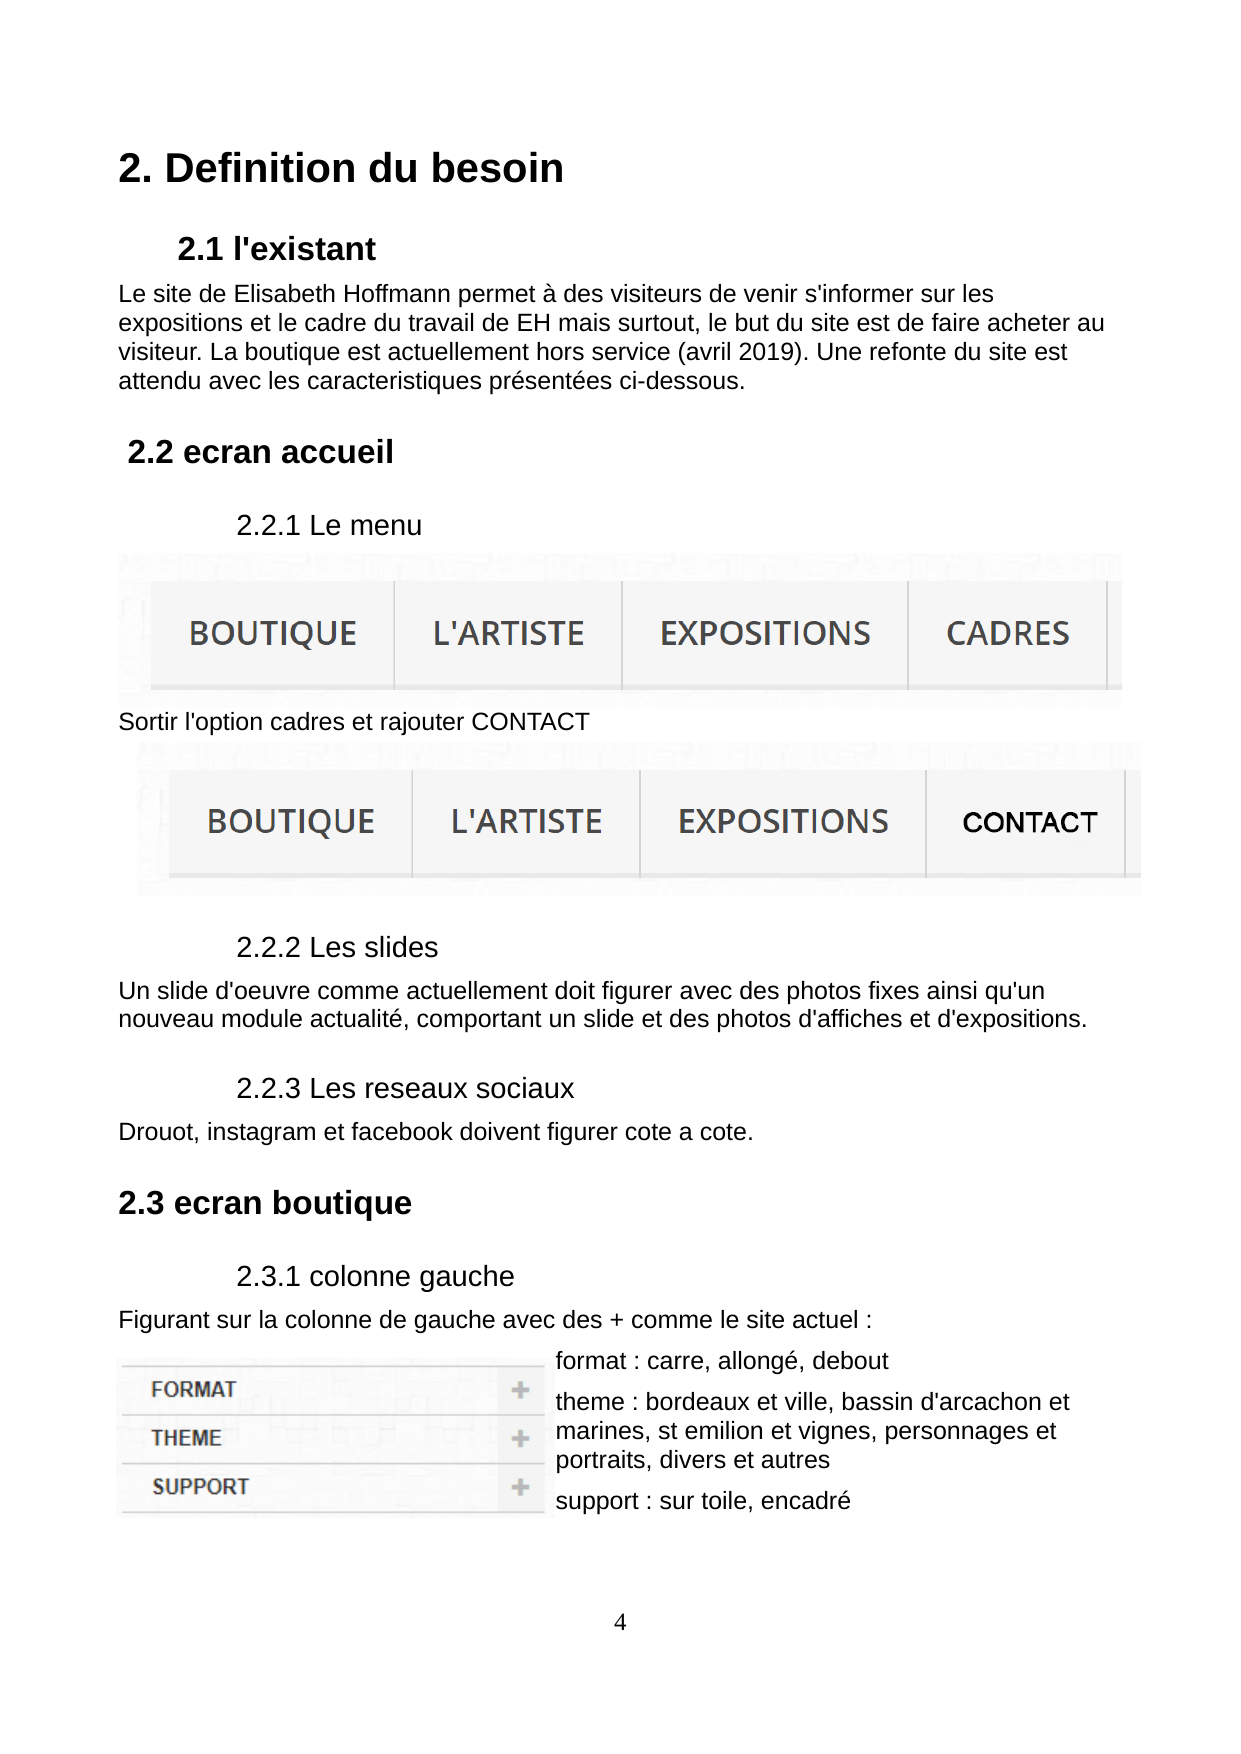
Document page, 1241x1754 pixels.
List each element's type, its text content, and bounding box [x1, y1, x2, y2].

text Un slide d'oeuvre comme actuellement doit figurer avec des photos fixes ainsi qu'un nouveau module actualité, comportant un slide et des photos d'affiches et d'expositions. [118, 976, 1122, 1033]
text support : sur toile, encadré [556, 1486, 1122, 1515]
text Figurant sur la colonne de gauche avec des + comme le site actuel : [118, 1305, 1122, 1334]
subtitle 2.2.3 Les reseaux sociaux [118, 1071, 1122, 1104]
text Sortir l'option cadres et rajouter CONTACT [118, 708, 1122, 736]
subtitle 2.2.1 Le menu [118, 508, 1122, 541]
subtitle 2. Definition du besoin [118, 143, 1122, 191]
subtitle 2.3.1 colonne gauche [118, 1259, 1122, 1292]
text Le site de Elisabeth Hoffmann permet à des visiteurs de venir s'informer sur les expositions et le cadre du travail de EH mais surtout, le but du site est de faire acheter au visiteur. La boutique est actuellement hors service (avril 2019). Une refonte du site est attendu avec les caracteristiques présentées ci-dessous. [118, 279, 1122, 394]
subtitle 2.1 l'existant [118, 228, 1122, 267]
picture [118, 553, 1123, 708]
text format : carre, allongé, debout [118, 1346, 1122, 1375]
subtitle 2.2.2 Les slides [118, 773, 1122, 963]
text Drouot, instagram et facebook doivent figurer cote a cote. [118, 1117, 1122, 1145]
text theme : bordeaux et ville, bassin d'arcachon et marines, st emilion et vignes, personnages et portraits, divers et autres [556, 1387, 1122, 1474]
picture [136, 742, 1141, 896]
picture [116, 1358, 556, 1518]
subtitle 2.3 ecran boutique [118, 1183, 1122, 1221]
subtitle 2.2 ecran accueil [118, 432, 1122, 470]
